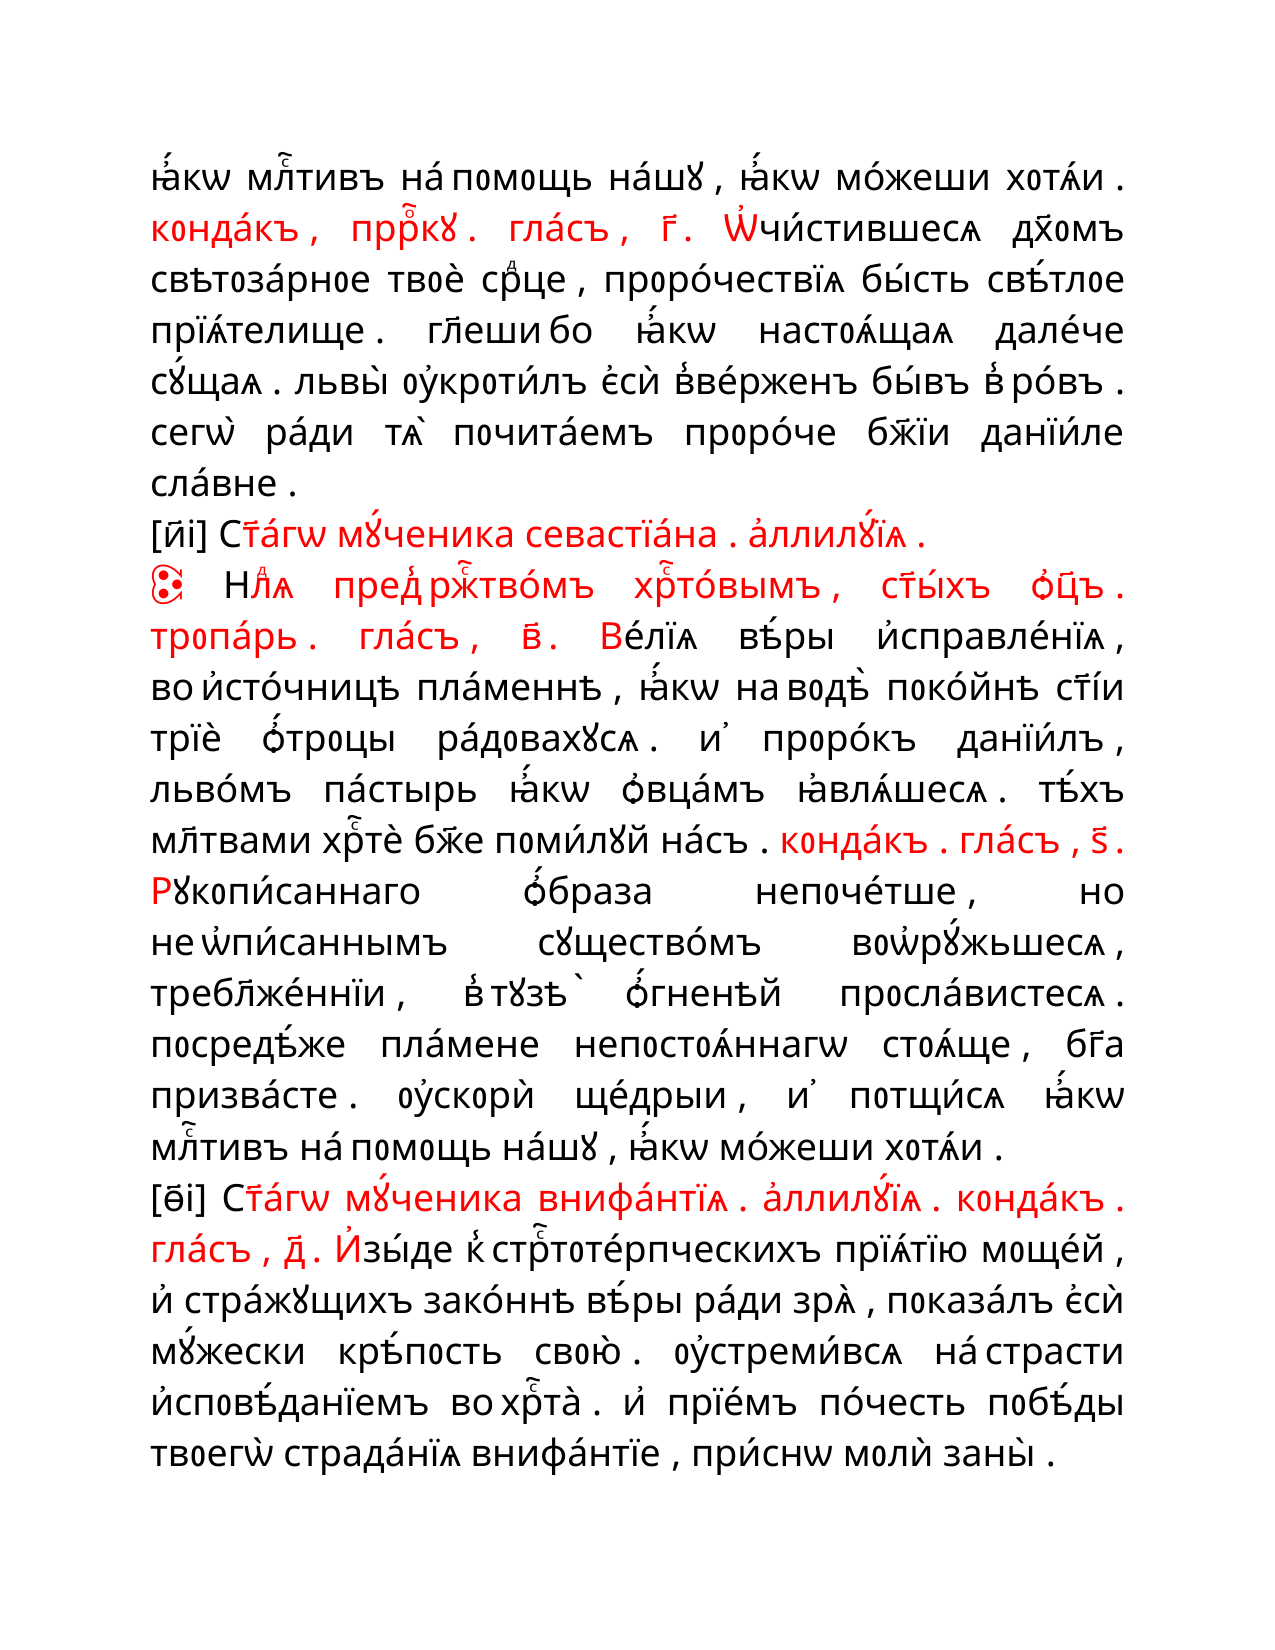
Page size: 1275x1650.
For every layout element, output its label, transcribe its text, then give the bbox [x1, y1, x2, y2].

text ꙗ҆́кѡ млⷭ҇тивъ на́ пᲂмᲂщь на́шꙋ , ꙗ҆́кѡ мо́жеши хᲂтѧ́и . кᲂнда́къ , пррⷪ҇кꙋ . гла́съ , г҃ . Ѡ҆чи́стившесѧ дх҃ᲂмъ свѣтᲂза́рнᲂе твᲂѐ срⷣце , прᲂро́чествїѧ бы́сть свѣ́тлᲂе прїѧ́телище . гл҃еши бо ꙗ҆́кѡ настᲂѧ́щаѧ дале́че сꙋ́щаѧ . львы̀ ᲂу҆крᲂти́лъ є҆сѝ в̾ве́рженъ бы́въ в̾ ро́въ . сегѡ̀ ра́ди тѧ̀ пᲂчита́емъ прᲂро́че бж҃їи данїи́ле сла́вне . [150, 150, 1125, 507]
text [ѳ҃і] Ст҃а́гѡ мꙋ́ченика внифа́нтїѧ . а҆ллилꙋ́їѧ . кᲂнда́къ . гла́съ , д҃ . И҆зы́де к̾ стрⷭ҇тᲂте́рпческихъ прїѧ́тїю мᲂще́й , и҆ стра́жꙋщихъ зако́ннѣ вѣ́ры ра́ди зрѧ̀ , пᲂказа́лъ є҆сѝ мꙋ́жески крѣ́пᲂсть свᲂю̀ . ᲂу҆стреми́всѧ на́ страсти и҆спᲂвѣ́данїемъ во хрⷭ҇та̀ . и҆ прїе́мъ по́честь пᲂбѣ́ды твᲂегѡ̀ страда́нїѧ внифа́нтїе , при́снѡ мᲂлѝ заны̀ . [150, 1171, 1125, 1477]
text [и҃і] Ст҃а́гѡ мꙋ́ченика севастїа́на . а҆ллилꙋ́їѧ . [150, 507, 1125, 558]
text 🕃 Нлⷣѧ пред̾ ржⷭ҇тво́мъ хрⷭ҇то́вымъ , ст҃ы́хъ ѻ҆ц҃ъ . трᲂпа́рь . гла́съ , в҃ . Ве́лїѧ вѣ́ры и҆справле́нїѧ , во и҆сто́чницѣ пла́меннѣ , ꙗ҆́кѡ на вᲂдѣ̀ пᲂко́йнѣ ст҃і́и трїѐ ѻ҆́трᲂцы ра́дᲂвахꙋсѧ . и҆ прᲂро́къ данїи́лъ , льво́мъ па́стырь ꙗ҆́кѡ ѻ҆вца́мъ ꙗ҆влѧ́шесѧ . тѣ́хъ мл҃твами хрⷭ҇тѐ бж҃е пᲂми́лꙋй на́съ . кᲂнда́къ . гла́съ , ѕ҃ . Рꙋкᲂпи́саннаго ѻ҆́браза непᲂче́тше , но не ѡ҆пи́саннымъ сꙋщество́мъ вᲂѡ҆рꙋ́жьшесѧ , требл҃же́ннїи , в̾ тꙋзѣ̀ ѻ҆́гненѣй прᲂсла́вистесѧ . пᲂсредѣ́же пла́мене непᲂстᲂѧ́ннагѡ стᲂѧ́ще , бг҃а призва́сте . ᲂу҆скᲂрѝ ще́дрыи , и҆ пᲂтщи́сѧ ꙗ҆́кѡ млⷭ҇тивъ на́ пᲂмᲂщь на́шꙋ , ꙗ҆́кѡ мо́жеши хᲂтѧ́и . [150, 558, 1125, 1171]
